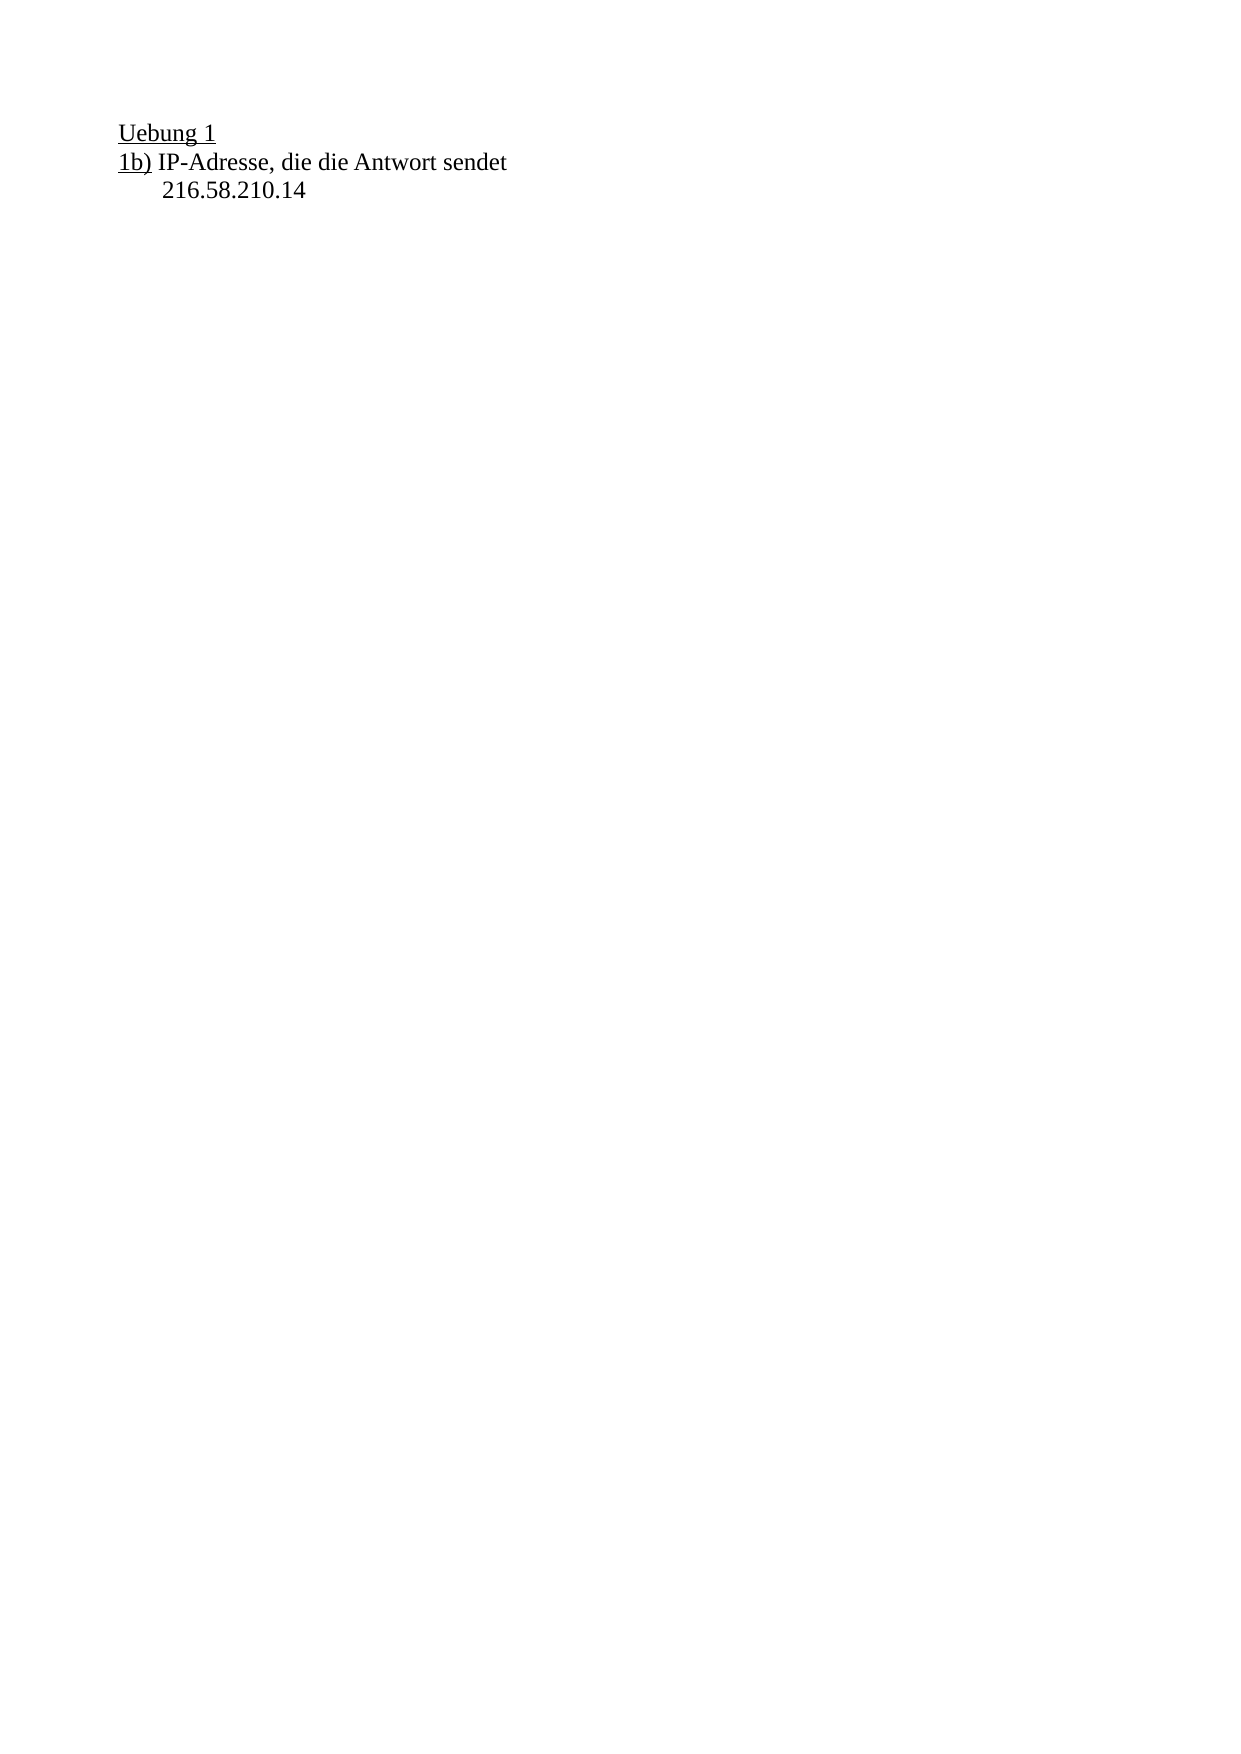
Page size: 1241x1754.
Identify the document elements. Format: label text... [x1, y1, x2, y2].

text 216.58.210.14 [118, 176, 1122, 204]
text Uebung 1 [118, 118, 1122, 147]
text 1b) IP-Adresse, die die Antwort sendet [118, 147, 1122, 176]
